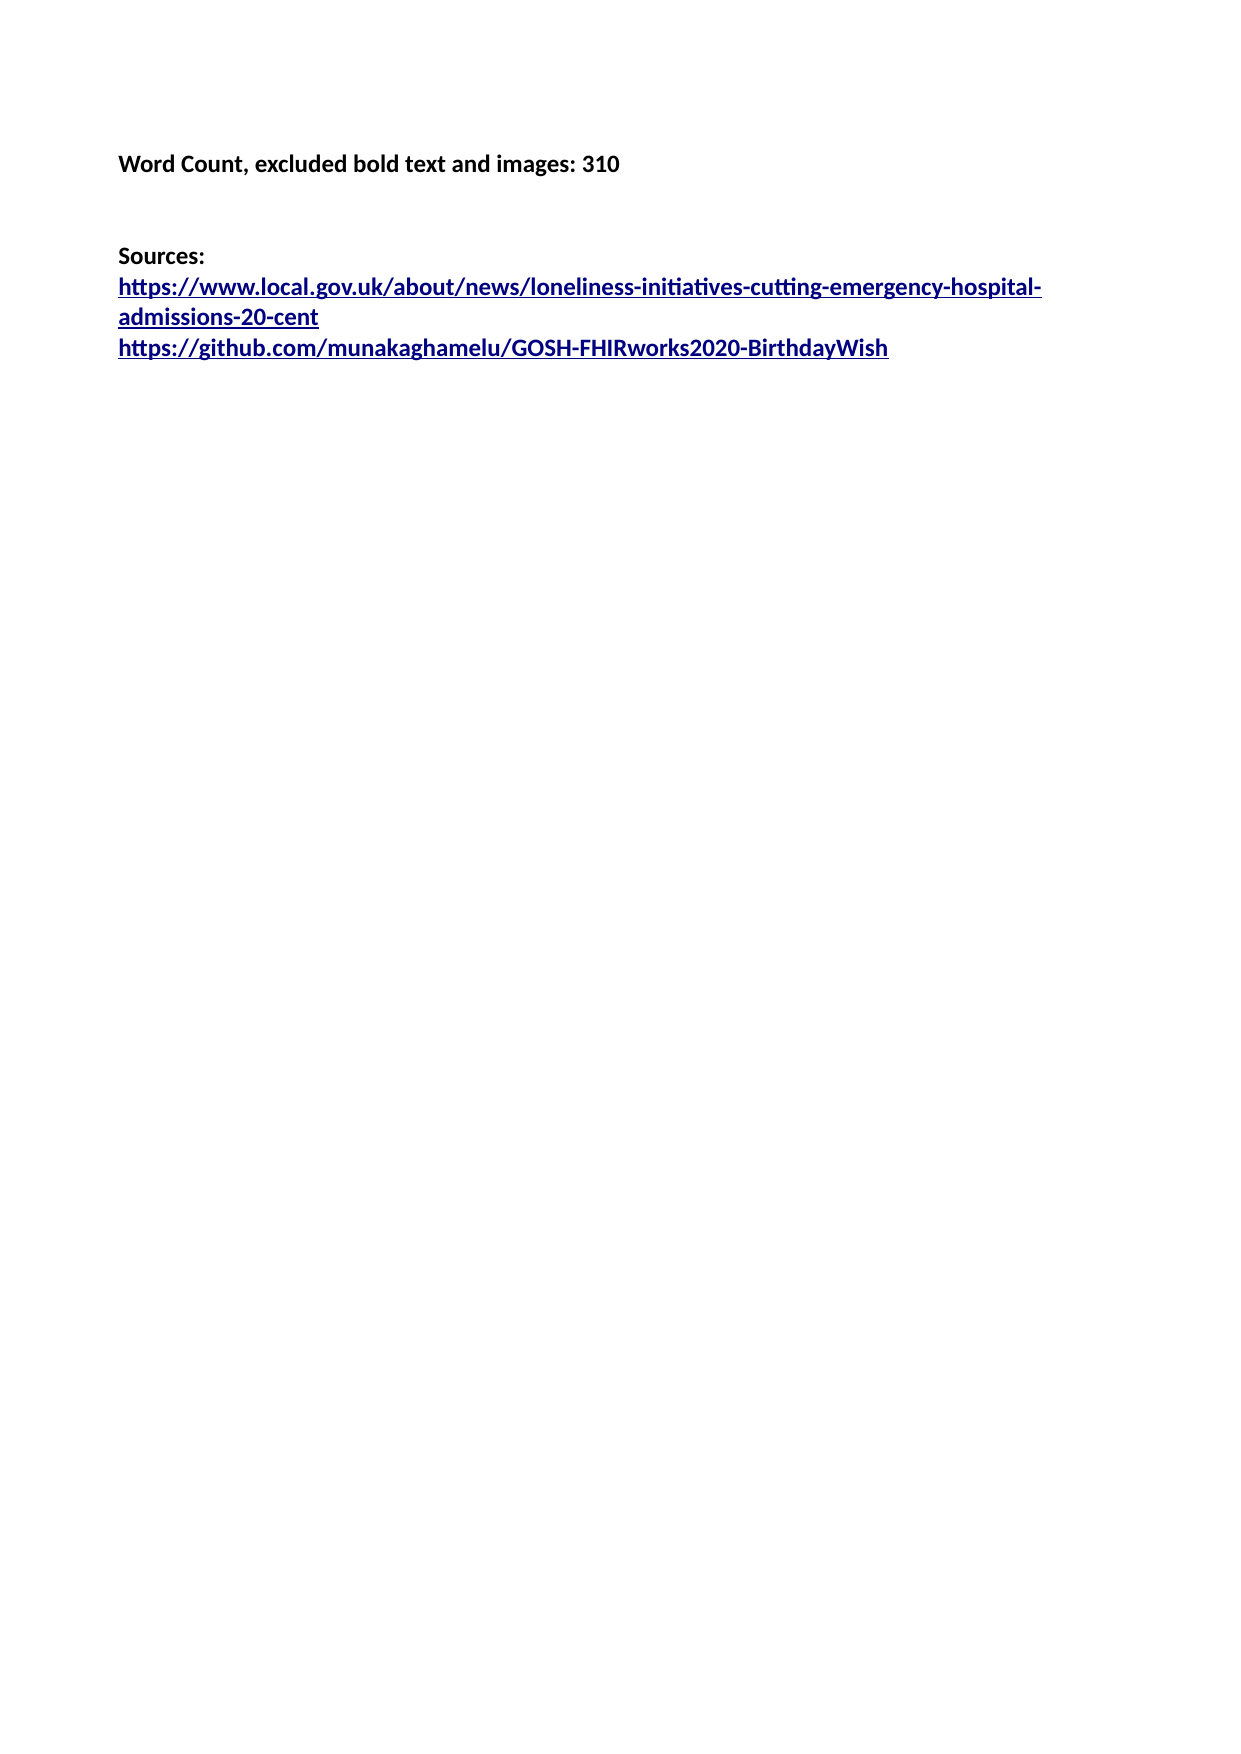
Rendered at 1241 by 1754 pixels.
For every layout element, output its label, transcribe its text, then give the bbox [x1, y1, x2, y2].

text https://www.local.gov.uk/about/news/loneliness-initiatives-cutting-emergency-hospital-admissions-20-cent [118, 271, 1122, 332]
text https://github.com/munakaghamelu/GOSH-FHIRworks2020-BirthdayWish [118, 332, 1122, 362]
text Word Count, excluded bold text and images: 310 [118, 149, 1122, 179]
text Sources: [118, 240, 1122, 271]
